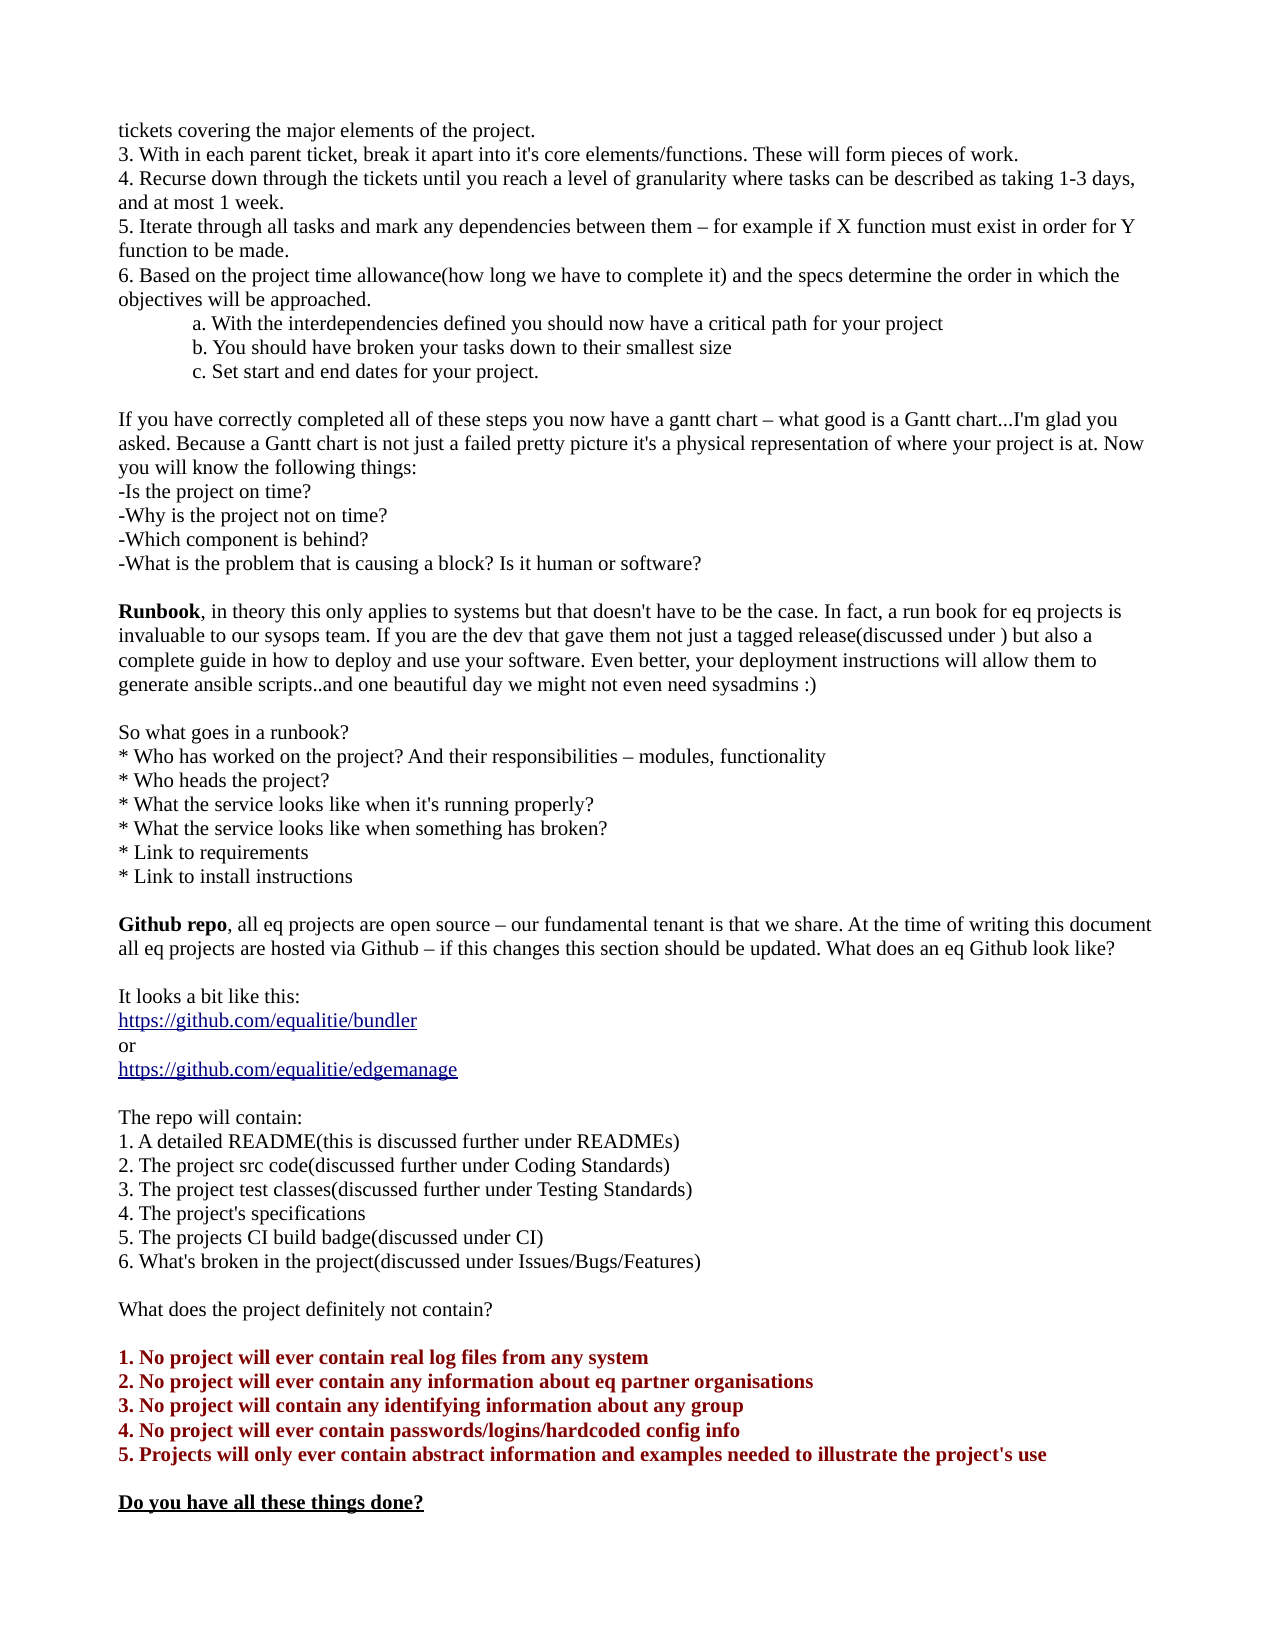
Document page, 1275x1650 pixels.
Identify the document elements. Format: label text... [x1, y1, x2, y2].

text a. With the interdependencies defined you should now have a critical path for your project [118, 311, 1157, 335]
text 3. The project test classes(discussed further under Testing Standards) [118, 1177, 1157, 1201]
text 3. No project will contain any identifying information about any group [118, 1393, 1157, 1417]
text If you have correctly completed all of these steps you now have a gantt chart – what good is a Gantt chart...I'm glad you asked. Because a Gantt chart is not just a failed pretty picture it's a physical representation of where your project is at. Now you will know the following things: [118, 407, 1157, 479]
text The repo will contain: [118, 1105, 1157, 1129]
text 5. Iterate through all tasks and mark any dependencies between them – for example if X function must exist in order for Y function to be made. [118, 214, 1157, 262]
text Runbook, in theory this only applies to systems but that doesn't have to be the case. In fact, a run book for eq projects is invaluable to our sysops team. If you are the dev that gave them not just a tagged release(discussed under ) but also a complete guide in how to deploy and use your software. Even better, your deployment instructions will allow them to generate ansible scripts..and one beautiful day we might not even need sysadmins :) [118, 599, 1157, 696]
text -Which component is behind? [118, 527, 1157, 551]
text 4. Recurse down through the tickets until you reach a level of granularity where tasks can be described as taking 1-3 days, and at most 1 week. [118, 166, 1157, 214]
text 2. No project will ever contain any information about eq partner organisations [118, 1369, 1157, 1393]
text c. Set start and end dates for your project. [118, 359, 1157, 383]
text 1. No project will ever contain real log files from any system [118, 1345, 1157, 1369]
text -Why is the project not on time? [118, 503, 1157, 527]
text -What is the problem that is causing a block? Is it human or software? [118, 551, 1157, 575]
text It looks a bit like this: https://github.com/equalitie/bundler [118, 984, 1157, 1032]
text 6. What's broken in the project(discussed under Issues/Bugs/Features) [118, 1249, 1157, 1273]
text So what goes in a runbook? [118, 720, 1157, 744]
text 1. A detailed README(this is discussed further under READMEs) [118, 1129, 1157, 1153]
text 5. The projects CI build badge(discussed under CI) [118, 1225, 1157, 1249]
text 4. No project will ever contain passwords/logins/hardcoded config info [118, 1417, 1157, 1442]
text 3. With in each parent ticket, break it apart into it's core elements/functions. These will form pieces of work. [118, 142, 1157, 166]
text Do you have all these things done? [118, 1490, 1157, 1514]
text https://github.com/equalitie/edgemanage [118, 1057, 1157, 1081]
text 2. The project src code(discussed further under Coding Standards) [118, 1153, 1157, 1177]
text 4. The project's specifications [118, 1201, 1157, 1225]
text 6. Based on the project time allowance(how long we have to complete it) and the specs determine the order in which the objectives will be approached. [118, 262, 1157, 311]
text What does the project definitely not contain? [118, 1297, 1157, 1321]
text Github repo, all eq projects are open source – our fundamental tenant is that we share. At the time of writing this document all eq projects are hosted via Github – if this changes this section should be updated. What does an eq Github look like? [118, 912, 1157, 960]
text b. You should have broken your tasks down to their smallest size [118, 335, 1157, 359]
text -Is the project on time? [118, 479, 1157, 503]
text or [118, 1032, 1157, 1057]
text 5. Projects will only ever contain abstract information and examples needed to illustrate the project's use [118, 1442, 1157, 1466]
text tickets covering the major elements of the project. [118, 118, 1157, 142]
text * Link to requirements [118, 840, 1157, 864]
text * Who has worked on the project? And their responsibilities – modules, functionality [118, 744, 1157, 768]
text * What the service looks like when something has broken? [118, 816, 1157, 840]
text * Who heads the project? [118, 768, 1157, 792]
text * What the service looks like when it's running properly? [118, 792, 1157, 816]
text * Link to install instructions [118, 864, 1157, 888]
